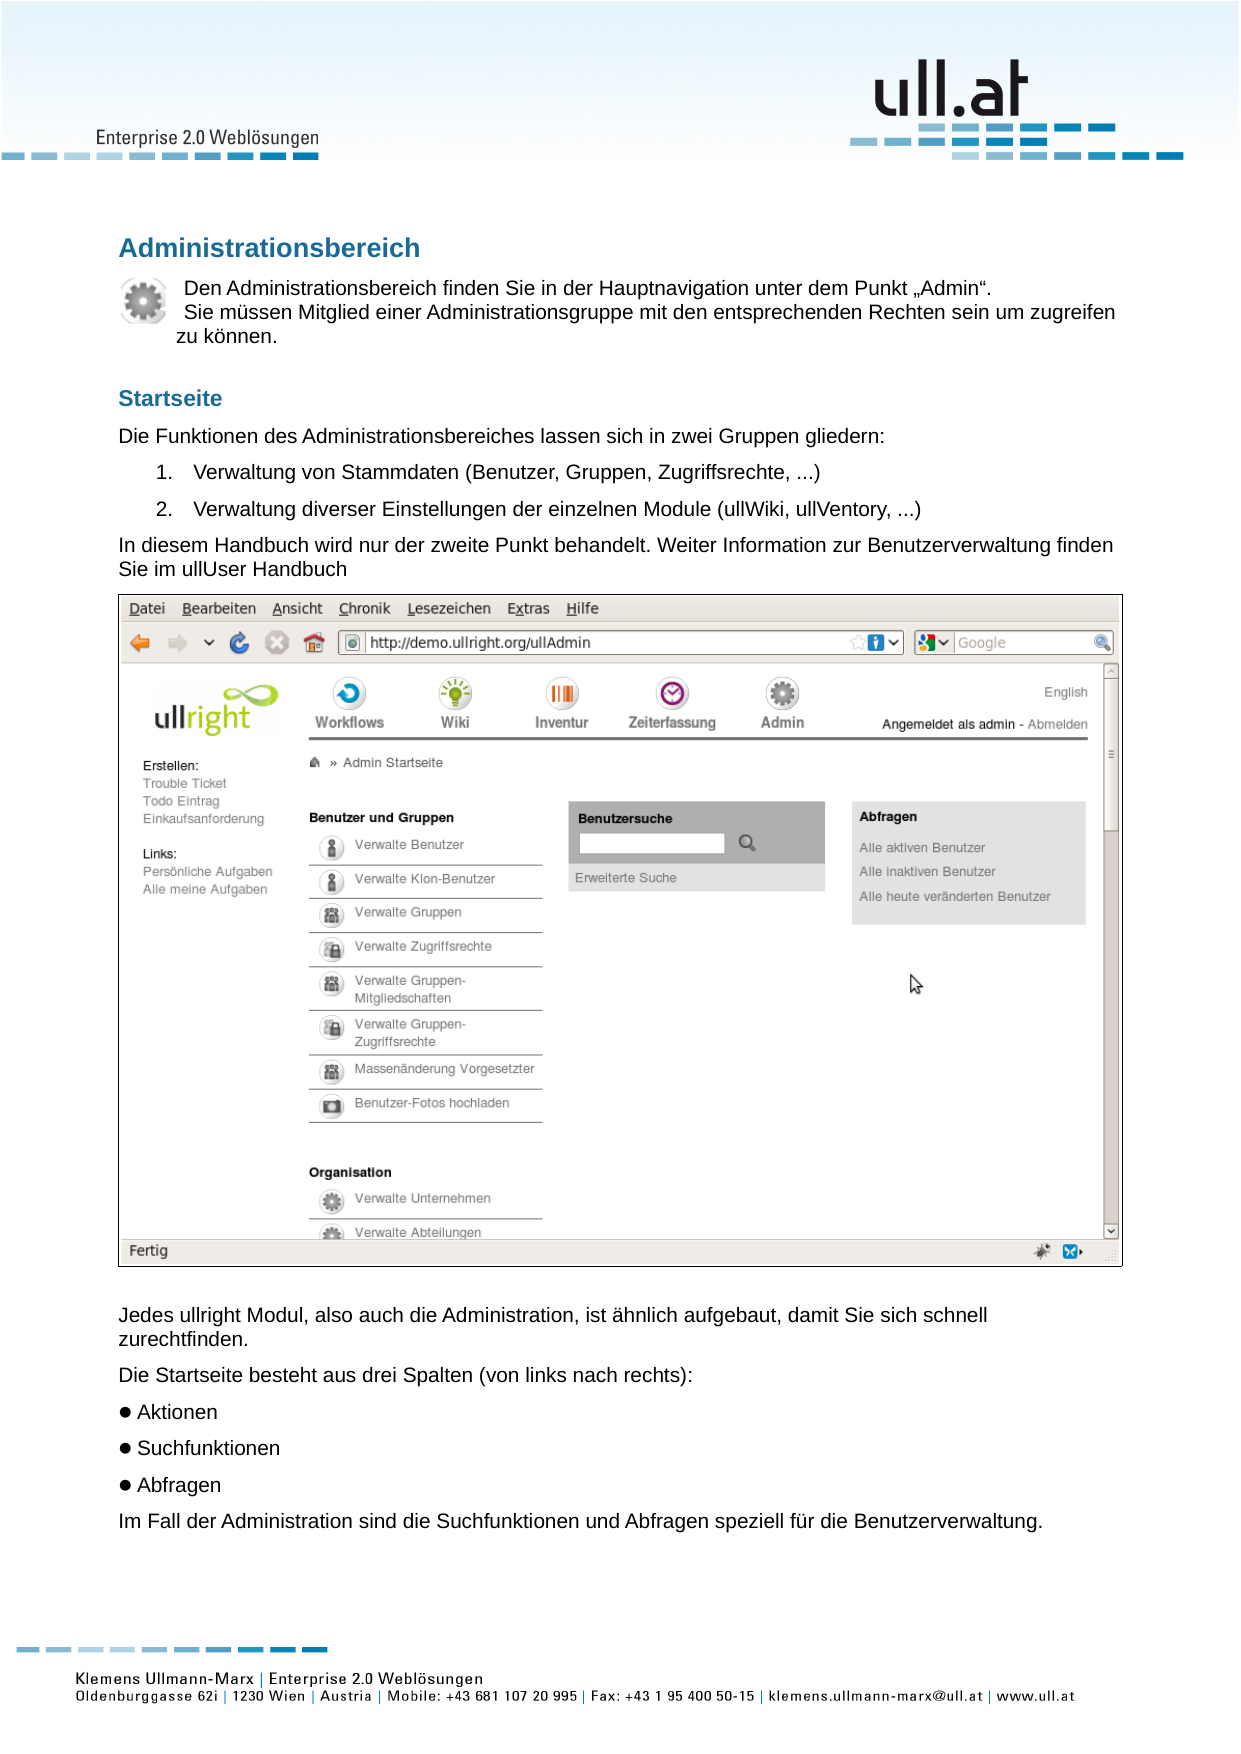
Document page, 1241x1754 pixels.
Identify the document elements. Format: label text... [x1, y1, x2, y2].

text In diesem Handbuch wird nur der zweite Punkt behandelt. Weiter Information zur Benutzerverwaltung finden Sie im ullUser Handbuch [118, 533, 1122, 581]
list Aktionen [118, 1399, 1122, 1423]
list Suchfunktionen [118, 1436, 1122, 1460]
subtitle Administrationsbereich [118, 232, 1122, 263]
picture [121, 596, 1119, 1264]
list Abfragen [118, 1472, 1122, 1496]
picture [120, 278, 166, 324]
list Verwaltung von Stammdaten (Benutzer, Gruppen, Zugriffsrechte, ...) [156, 460, 1122, 484]
picture [1, 1, 1239, 160]
text Im Fall der Administration sind die Suchfunktionen und Abfragen speziell für die Benutzerverwaltung. [118, 1509, 1122, 1533]
picture [16, 1647, 1230, 1745]
text Die Startseite besteht aus drei Spalten (von links nach rechts): [118, 1363, 1122, 1387]
list Verwaltung diverser Einstellungen der einzelnen Module (ullWiki, ullVentory, ...) [156, 497, 1122, 521]
text Den Administrationsbereich finden Sie in der Hauptnavigation unter dem Punkt „Admin“. Sie müssen Mitglied einer Administrationsgruppe mit den entsprechenden Rechten sein um zugreifen zu können. [118, 276, 1122, 347]
text Jedes ullright Modul, also auch die Administration, ist ähnlich aufgebaut, damit Sie sich schnell zurechtfinden. [118, 1303, 1122, 1351]
subtitle Startseite [118, 385, 1122, 411]
text Die Funktionen des Administrationsbereiches lassen sich in zwei Gruppen gliedern: [118, 424, 1122, 448]
